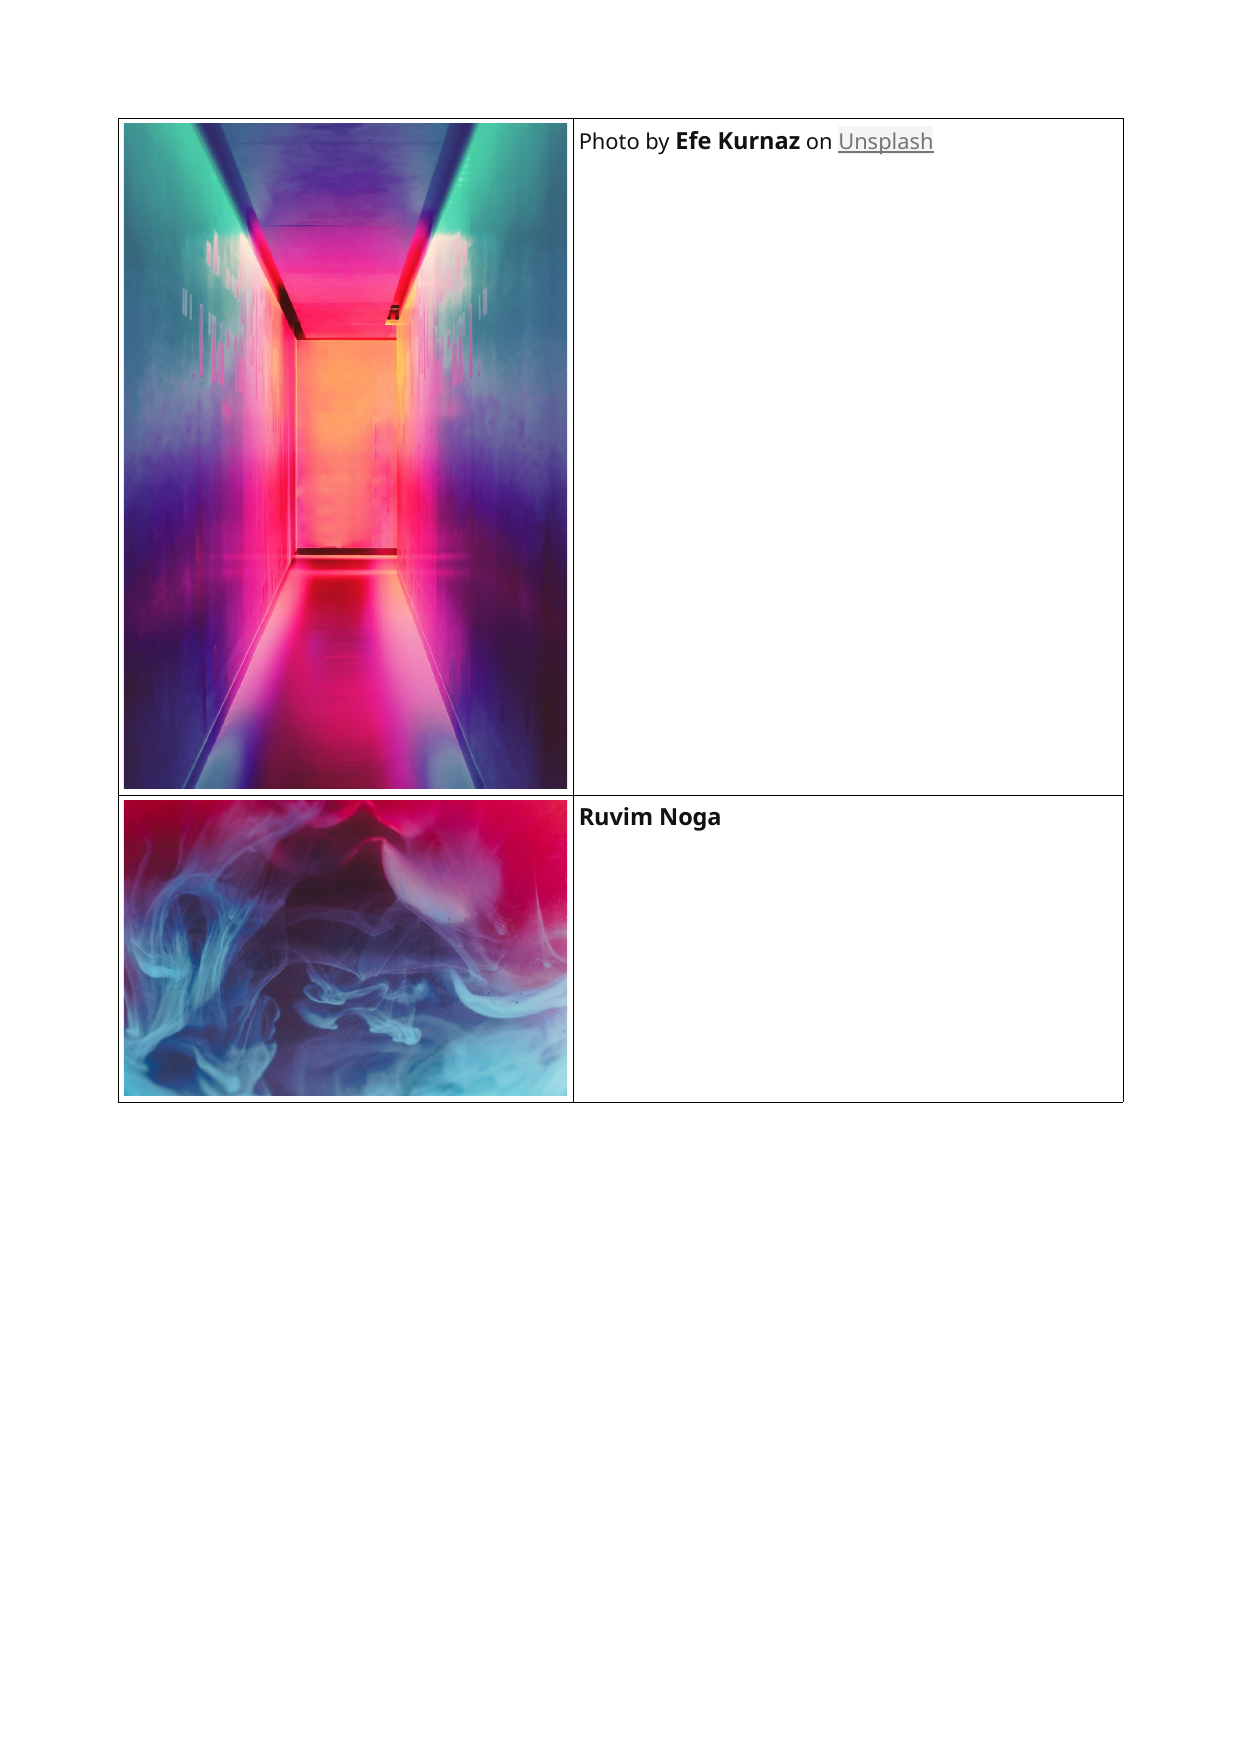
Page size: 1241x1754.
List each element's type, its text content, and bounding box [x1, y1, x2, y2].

table_header Photo by Efe Kurnaz on Unsplash [574, 119, 1123, 794]
table_header [119, 119, 573, 794]
table_cell [119, 796, 573, 1102]
table_cell Ruvim Noga [574, 796, 1123, 1102]
picture [123, 800, 568, 1096]
picture [123, 123, 568, 789]
